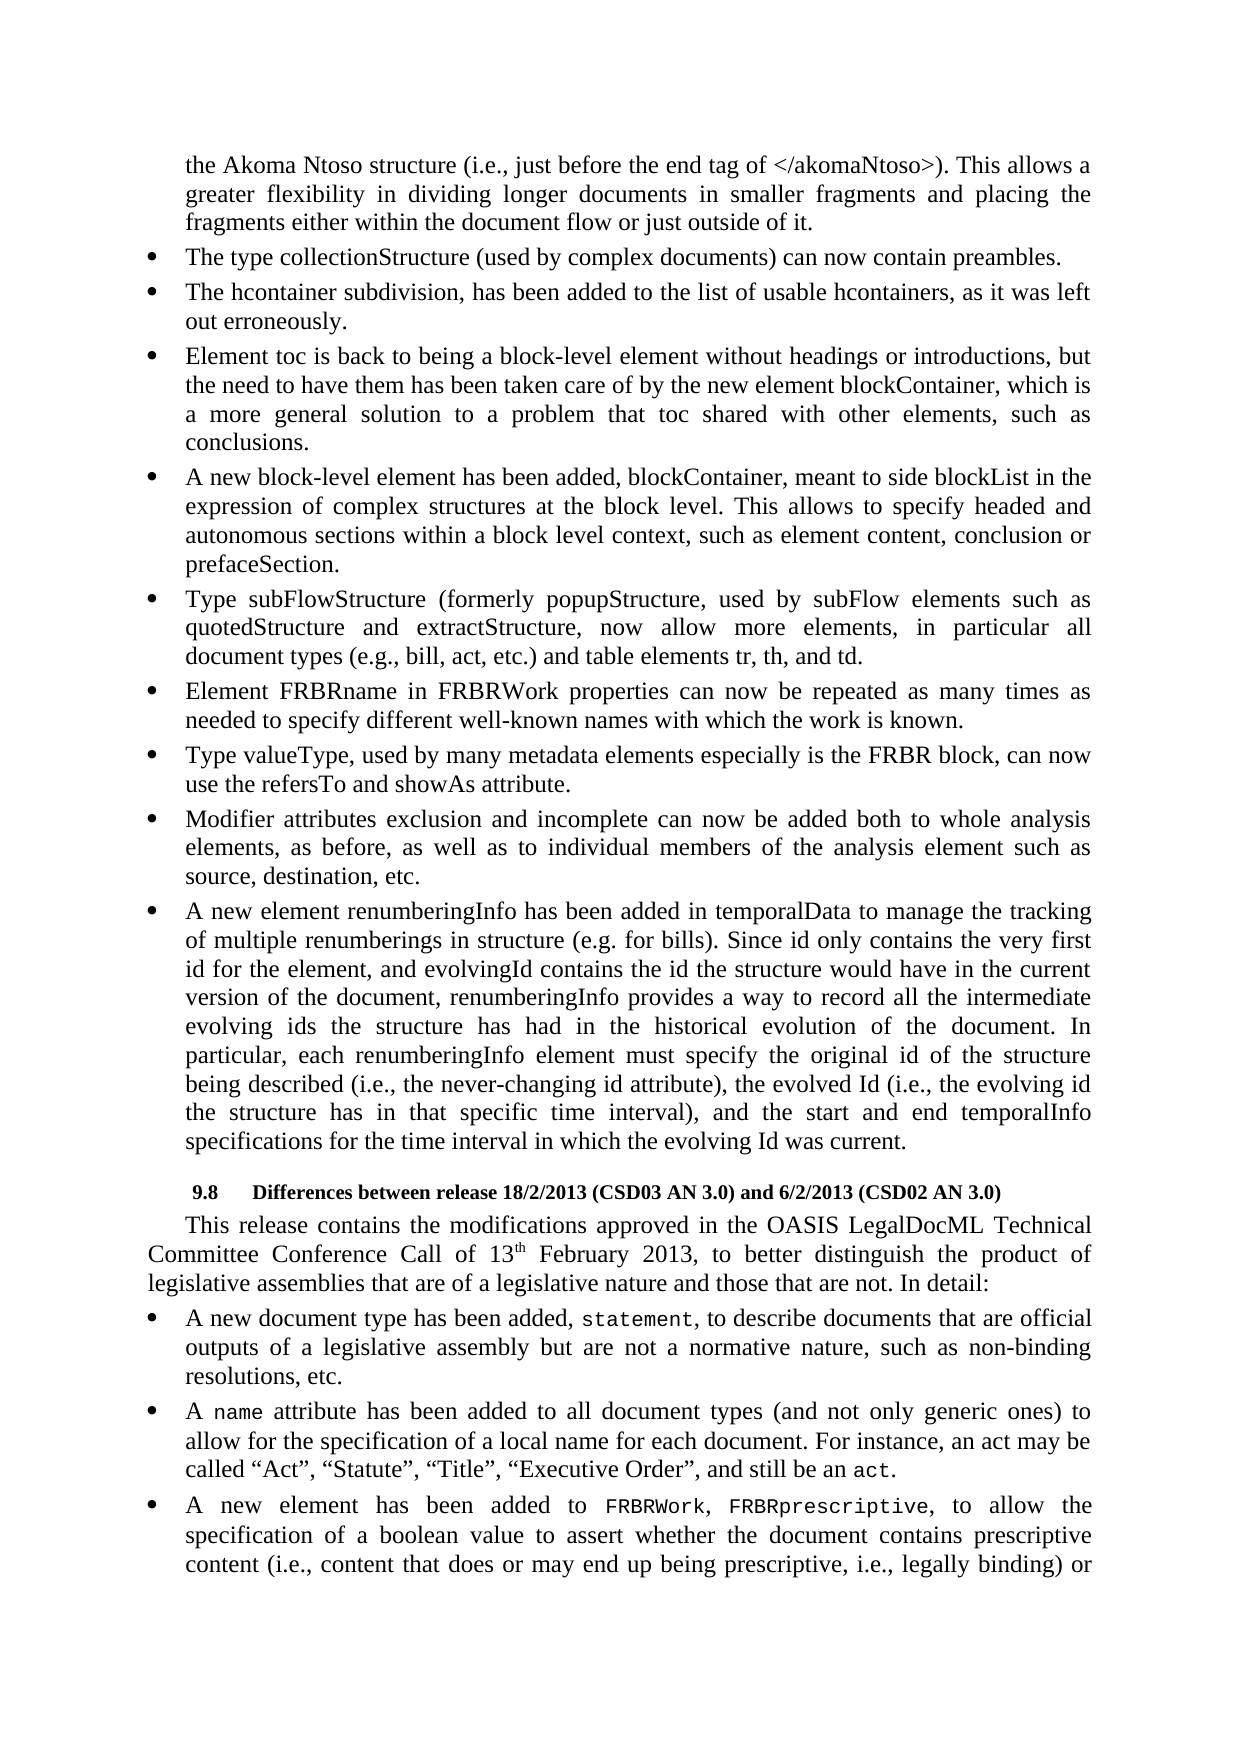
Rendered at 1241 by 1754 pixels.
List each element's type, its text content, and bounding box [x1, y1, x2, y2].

list A new element has been added to FRBRWork, FRBRprescriptive, to allow the specification of a boolean value to assert whether the document contains prescriptive content (i.e., content that does or may end up being prescriptive, i.e., legally binding) or [148, 1490, 1092, 1577]
list A new document type has been added, statement, to describe documents that are official outputs of a legislative assembly but are not a normative nature, such as non-binding resolutions, etc. [148, 1303, 1092, 1390]
subtitle Differences between release 18/2/2013 (CSD03 AN 3.0) and 6/2/2013 (CSD02 AN 3.0) [192, 1180, 1092, 1204]
list A new block-level element has been added, blockContainer, meant to side blockList in the expression of complex structures at the block level. This allows to specify headed and autonomous sections within a block level context, such as element content, conclusion or prefaceSection. [148, 462, 1092, 577]
list The hcontainer subdivision, has been added to the list of usable hcontainers, as it was left out erroneously. [148, 277, 1092, 335]
list the Akoma Ntoso structure (i.e., just before the end tag of </akomaNtoso>). This allows a greater flexibility in dividing longer documents in smaller fragments and placing the fragments either within the document flow or just outside of it. [148, 150, 1092, 236]
list Element FRBRname in FRBRWork properties can now be repeated as many times as needed to specify different well-known names with which the work is known. [148, 676, 1092, 734]
list Type valueType, used by many metadata elements especially is the FRBR block, can now use the refersTo and showAs attribute. [148, 740, 1092, 797]
list Type subFlowStructure (formerly popupStructure, used by subFlow elements such as quotedStructure and extractStructure, now allow more elements, in particular all document types (e.g., bill, act, etc.) and table elements tr, th, and td. [148, 584, 1092, 670]
list A name attribute has been added to all document types (and not only generic ones) to allow for the specification of a local name for each document. For instance, an act may be called “Act”, “Statute”, “Title”, “Executive Order”, and still be an act. [148, 1396, 1092, 1484]
list The type collectionStructure (used by complex documents) can now contain preambles. [148, 242, 1092, 271]
list Modifier attributes exclusion and incomplete can now be added both to whole analysis elements, as before, as well as to individual members of the analysis element such as source, destination, etc. [148, 804, 1092, 890]
list A new element renumberingInfo has been added in temporalData to manage the tracking of multiple renumberings in structure (e.g. for bills). Since id only contains the very first id for the element, and evolvingId contains the id the structure would have in the current version of the document, renumberingInfo provides a way to record all the intermediate evolving ids the structure has had in the historical evolution of the document. In particular, each renumberingInfo element must specify the original id of the structure being described (i.e., the never-changing id attribute), the evolved Id (i.e., the evolving id the structure has in that specific time interval), and the start and end temporalInfo specifications for the time interval in which the evolving Id was current. [148, 896, 1092, 1155]
list Element toc is back to being a block-level element without headings or introductions, but the need to have them has been taken care of by the new element blockContainer, which is a more general solution to a problem that toc shared with other elements, such as conclusions. [148, 341, 1092, 456]
text This release contains the modifications approved in the OASIS LegalDocML Technical Committee Conference Call of 13th February 2013, to better distinguish the product of legislative assemblies that are of a legislative nature and those that are not. In detail: [148, 1210, 1092, 1297]
